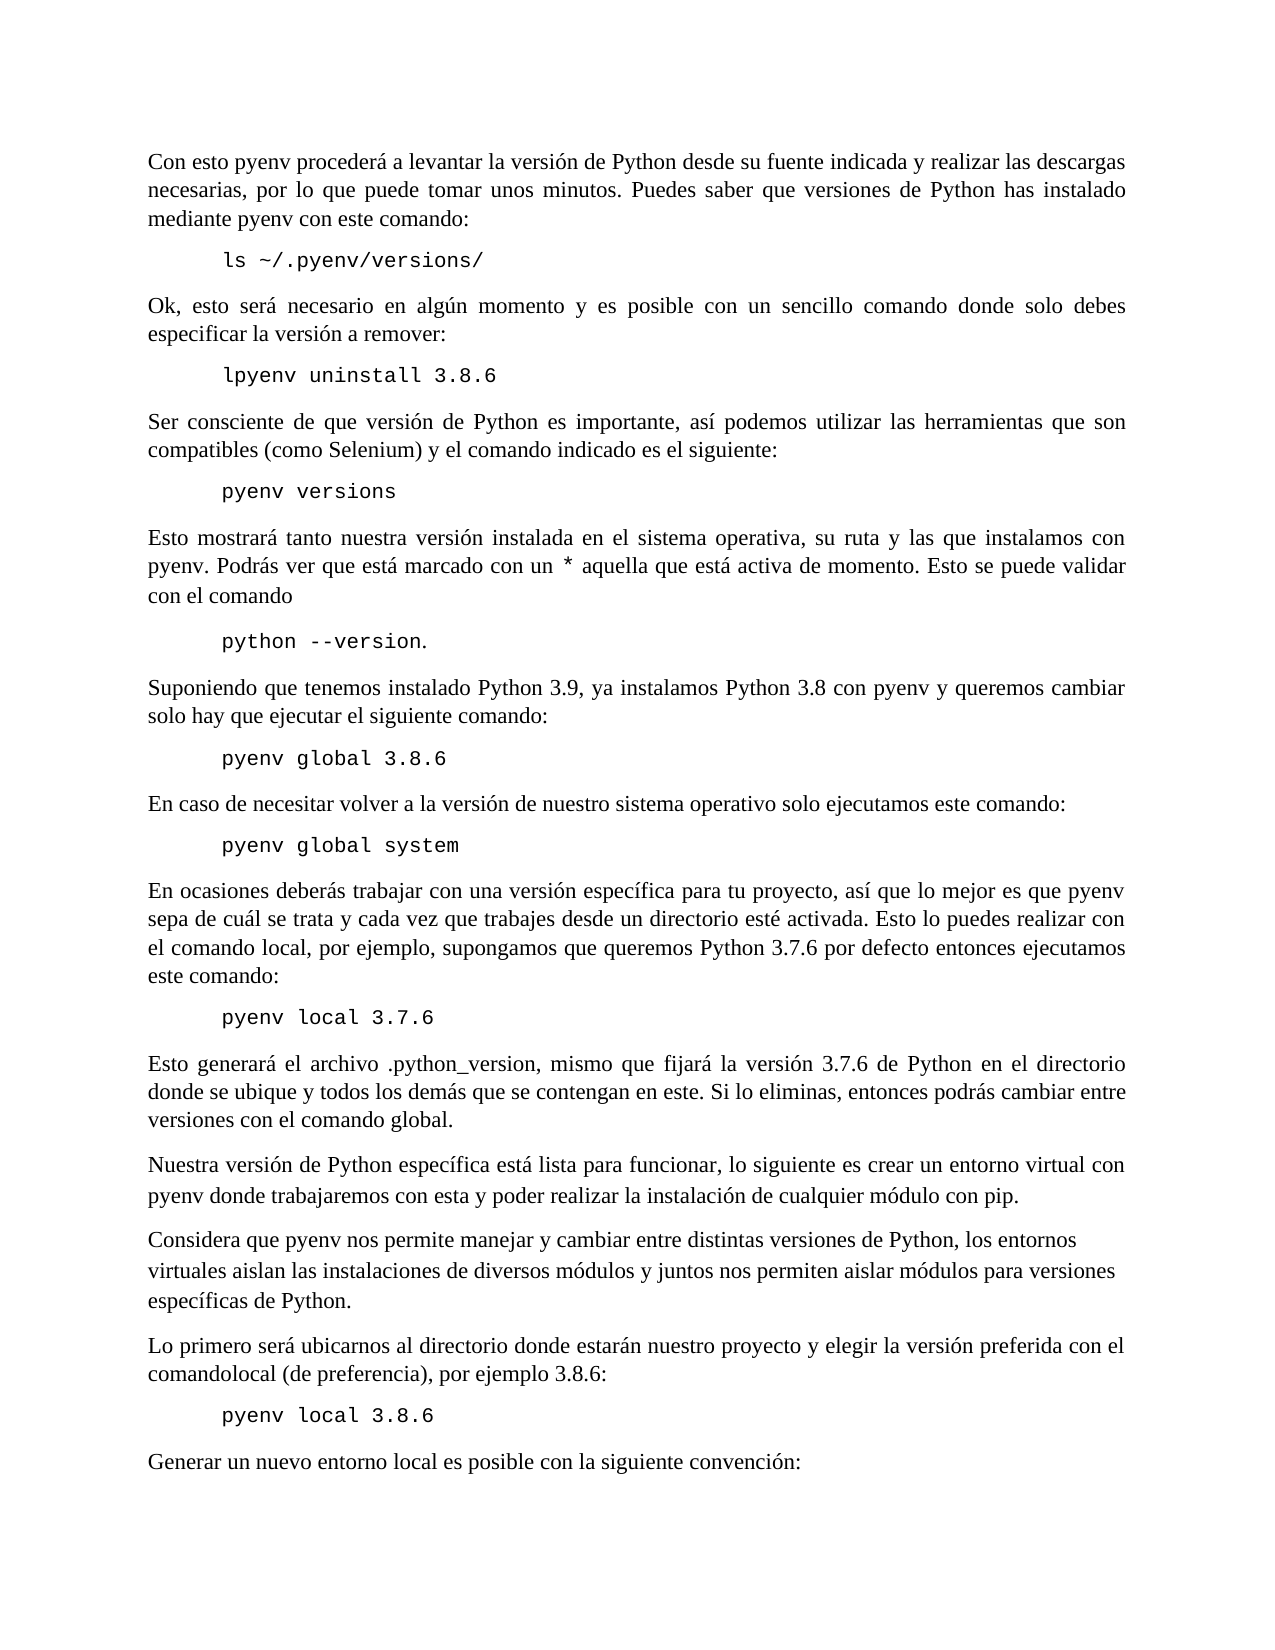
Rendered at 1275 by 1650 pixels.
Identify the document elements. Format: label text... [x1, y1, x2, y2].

text Generar un nuevo entorno local es posible con la siguiente convención: [148, 1448, 1127, 1474]
text lpyenv uninstall 3.8.6 [148, 366, 1127, 389]
text Con esto pyenv procederá a levantar la versión de Python desde su fuente indicada y realizar las descargas necesarias, por lo que puede tomar unos minutos. Puedes saber que versiones de Python has instalado mediante pyenv con este comando: [148, 148, 1127, 231]
text Nuestra versión de Python específica está lista para funcionar, lo siguiente es crear un entorno virtual con pyenv donde trabajaremos con esta y poder realizar la instalación de cualquier módulo con pip. [148, 1152, 1127, 1208]
text pyenv local 3.7.6 [148, 1007, 1127, 1031]
text Esto generará el archivo .python_version, mismo que fijará la versión 3.7.6 de Python en el directorio donde se ubique y todos los demás que se contengan en este. Si lo eliminas, entonces podrás cambiar entre versiones con el comando global. [148, 1049, 1127, 1133]
text Ok, esto será necesario en algún momento y es posible con un sencillo comando donde solo debes especificar la versión a remover: [148, 292, 1127, 347]
text Suponiendo que tenemos instalado Python 3.9, ya instalamos Python 3.8 con pyenv y queremos cambiar solo hay que ejecutar el siguiente comando: [148, 674, 1127, 729]
text pyenv global system [148, 835, 1127, 858]
text pyenv local 3.8.6 [148, 1405, 1127, 1429]
text python --version. [148, 627, 1127, 655]
text pyenv versions [148, 481, 1127, 505]
text ls ~/.pyenv/versions/ [148, 250, 1127, 273]
text En ocasiones deberás trabajar con una versión específica para tu proyecto, así que lo mejor es que pyenv sepa de cuál se trata y cada vez que trabajes desde un directorio esté activada. Esto lo puedes realizar con el comando local, por ejemplo, supongamos que queremos Python 3.7.6 por defecto entonces ejecutamos este comando: [148, 877, 1127, 989]
text Esto mostrará tanto nuestra versión instalada en el sistema operativa, su ruta y las que instalamos con pyenv. Podrás ver que está marcado con un * aquella que está activa de momento. Esto se puede validar con el comando [148, 524, 1127, 609]
text pyenv global 3.8.6 [148, 747, 1127, 771]
text Ser consciente de que versión de Python es importante, así podemos utilizar las herramientas que son compatibles (como Selenium) y el comando indicado es el siguiente: [148, 408, 1127, 463]
text Lo primero será ubicarnos al directorio donde estarán nuestro proyecto y elegir la versión preferida con el comandolocal (de preferencia), por ejemplo 3.8.6: [148, 1332, 1127, 1387]
text En caso de necesitar volver a la versión de nuestro sistema operativo solo ejecutamos este comando: [148, 790, 1127, 816]
text Considera que pyenv nos permite manejar y cambiar entre distintas versiones de Python, los entornos virtuales aislan las instalaciones de diversos módulos y juntos nos permiten aislar módulos para versiones específicas de Python. [148, 1227, 1127, 1313]
